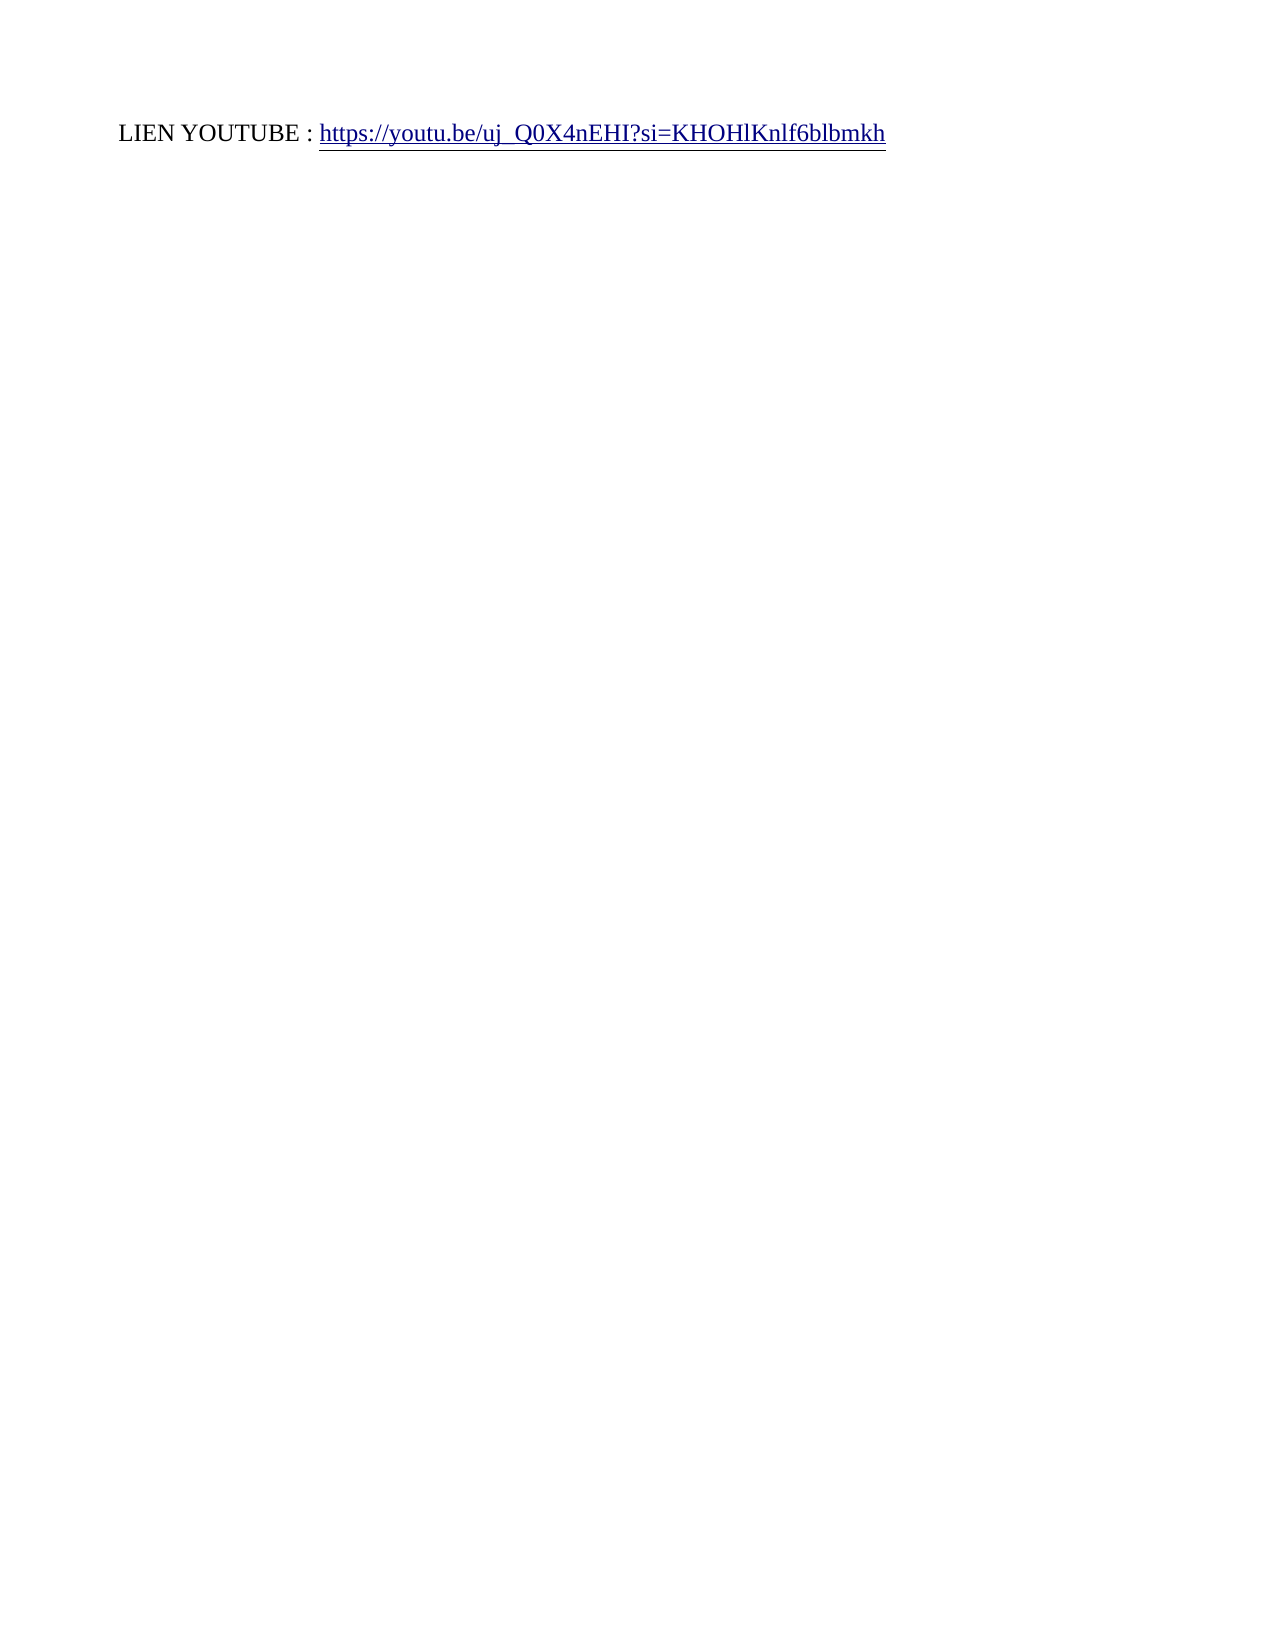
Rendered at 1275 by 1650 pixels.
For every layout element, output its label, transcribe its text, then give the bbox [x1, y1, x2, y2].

text LIEN YOUTUBE : https://youtu.be/uj_Q0X4nEHI?si=KHOHlKnlf6blbmkh [118, 118, 1157, 151]
